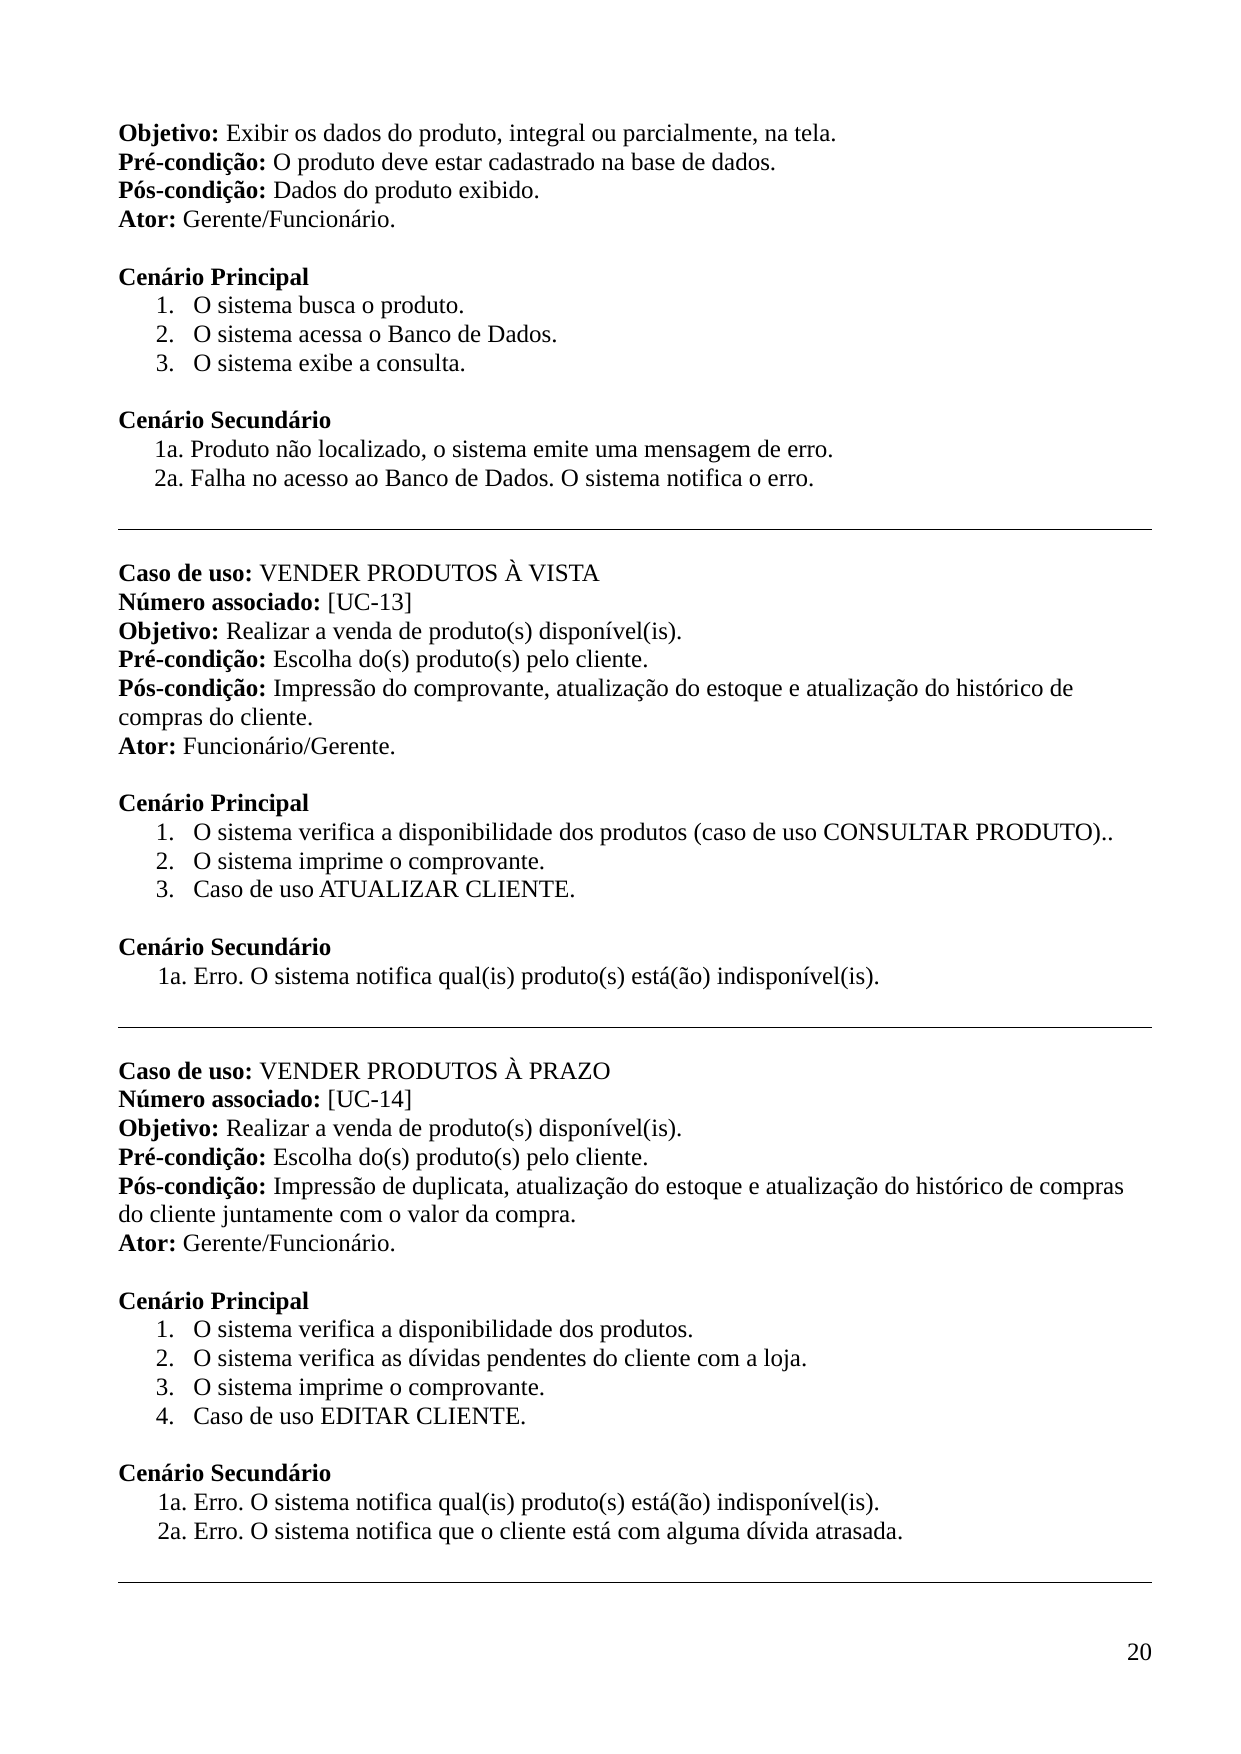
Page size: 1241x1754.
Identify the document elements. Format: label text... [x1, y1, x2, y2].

list O sistema verifica as dívidas pendentes do cliente com a loja. [156, 1343, 1152, 1372]
text Pré-condição: O produto deve estar cadastrado na base de dados. [118, 147, 1152, 176]
text Cenário Secundário [118, 406, 1152, 434]
list O sistema acessa o Banco de Dados. [156, 319, 1152, 348]
text 2a. Falha no acesso ao Banco de Dados. O sistema notifica o erro. [118, 463, 1152, 492]
text Número associado: [UC-13] [118, 587, 1152, 616]
text Pós-condição: Impressão do comprovante, atualização do estoque e atualização do histórico de compras do cliente. [118, 673, 1152, 731]
text Pós-condição: Dados do produto exibido. [118, 176, 1152, 204]
list O sistema imprime o comprovante. [156, 1372, 1152, 1401]
text Número associado: [UC-14] [118, 1084, 1152, 1113]
list O sistema verifica a disponibilidade dos produtos. [156, 1314, 1152, 1343]
text Caso de uso: Vender produtos à prazo [118, 1056, 1152, 1084]
text 1a. Produto não localizado, o sistema emite uma mensagem de erro. [118, 434, 1152, 463]
text Cenário Principal [118, 788, 1152, 817]
text Objetivo: Realizar a venda de produto(s) disponível(is). [118, 1113, 1152, 1142]
list Caso de uso ATUALIZAR CLIENTE. [156, 874, 1152, 903]
text Pós-condição: Impressão de duplicata, atualização do estoque e atualização do histórico de compras do cliente juntamente com o valor da compra. [118, 1171, 1152, 1228]
text Cenário Principal [118, 1286, 1152, 1314]
text 1a. Erro. O sistema notifica qual(is) produto(s) está(ão) indisponível(is). [156, 961, 1152, 989]
text Pré-condição: Escolha do(s) produto(s) pelo cliente. [118, 1142, 1152, 1171]
text Cenário Principal [118, 262, 1152, 291]
list O sistema verifica a disponibilidade dos produtos (caso de uso CONSULTAR PRODUTO).. [156, 817, 1152, 846]
list O sistema imprime o comprovante. [156, 846, 1152, 874]
text 1a. Erro. O sistema notifica qual(is) produto(s) está(ão) indisponível(is). [156, 1487, 1152, 1516]
text Objetivo: Realizar a venda de produto(s) disponível(is). [118, 616, 1152, 644]
text Pré-condição: Escolha do(s) produto(s) pelo cliente. [118, 644, 1152, 673]
list O sistema exibe a consulta. [156, 348, 1152, 377]
text Cenário Secundário [118, 932, 1152, 961]
list Caso de uso EDITAR CLIENTE. [156, 1401, 1152, 1429]
text Ator: Gerente/Funcionário. [118, 1228, 1152, 1257]
text Cenário Secundário [118, 1458, 1152, 1487]
text 2a. Erro. O sistema notifica que o cliente está com alguma dívida atrasada. [156, 1516, 1152, 1544]
text Caso de uso: Vender produtos à vista [118, 558, 1152, 587]
list O sistema busca o produto. [156, 291, 1152, 319]
text Ator: Funcionário/Gerente. [118, 731, 1152, 759]
text Ator: Gerente/Funcionário. [118, 204, 1152, 233]
text Objetivo: Exibir os dados do produto, integral ou parcialmente, na tela. [118, 118, 1152, 147]
